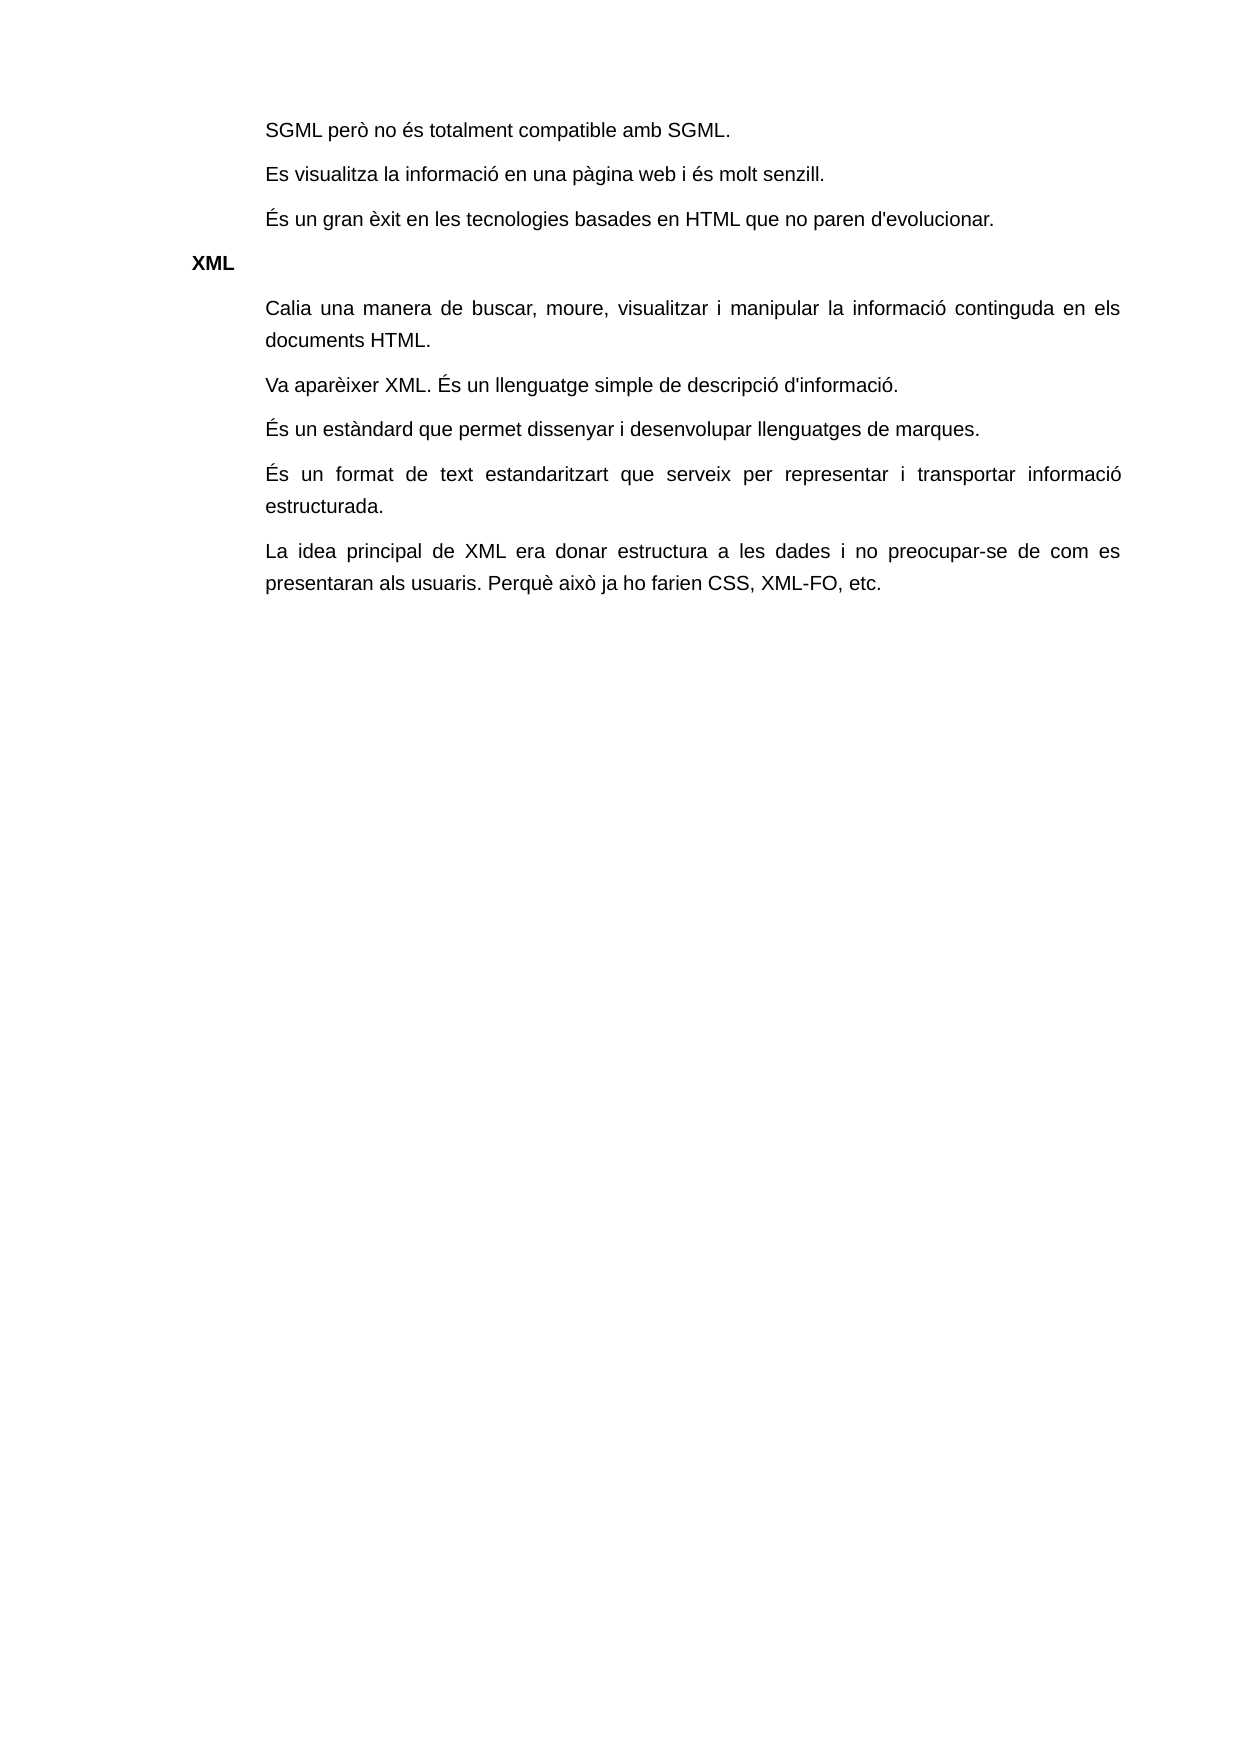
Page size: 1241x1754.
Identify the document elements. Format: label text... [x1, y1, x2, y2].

text SGML però no és totalment compatible amb SGML. [265, 118, 1122, 141]
text Es visualitza la informació en una pàgina web i és molt senzill. [265, 163, 1122, 186]
text Va aparèixer XML. És un llenguatge simple de descripció d'informació. [265, 373, 1122, 396]
text És un gran èxit en les tecnologies basades en HTML que no paren d'evolucionar. [265, 207, 1122, 230]
text És un format de text estandaritzart que serveix per representar i transportar informació estructurada. [265, 462, 1122, 518]
text La idea principal de XML era donar estructura a les dades i no preocupar-se de com es presentaran als usuaris. Perquè això ja ho farien CSS, XML-FO, etc. [265, 539, 1122, 595]
text Calia una manera de buscar, moure, visualitzar i manipular la informació continguda en els documents HTML. [265, 296, 1122, 352]
text XML [192, 252, 1122, 275]
text És un estàndard que permet dissenyar i desenvolupar llenguatges de marques. [265, 418, 1122, 441]
